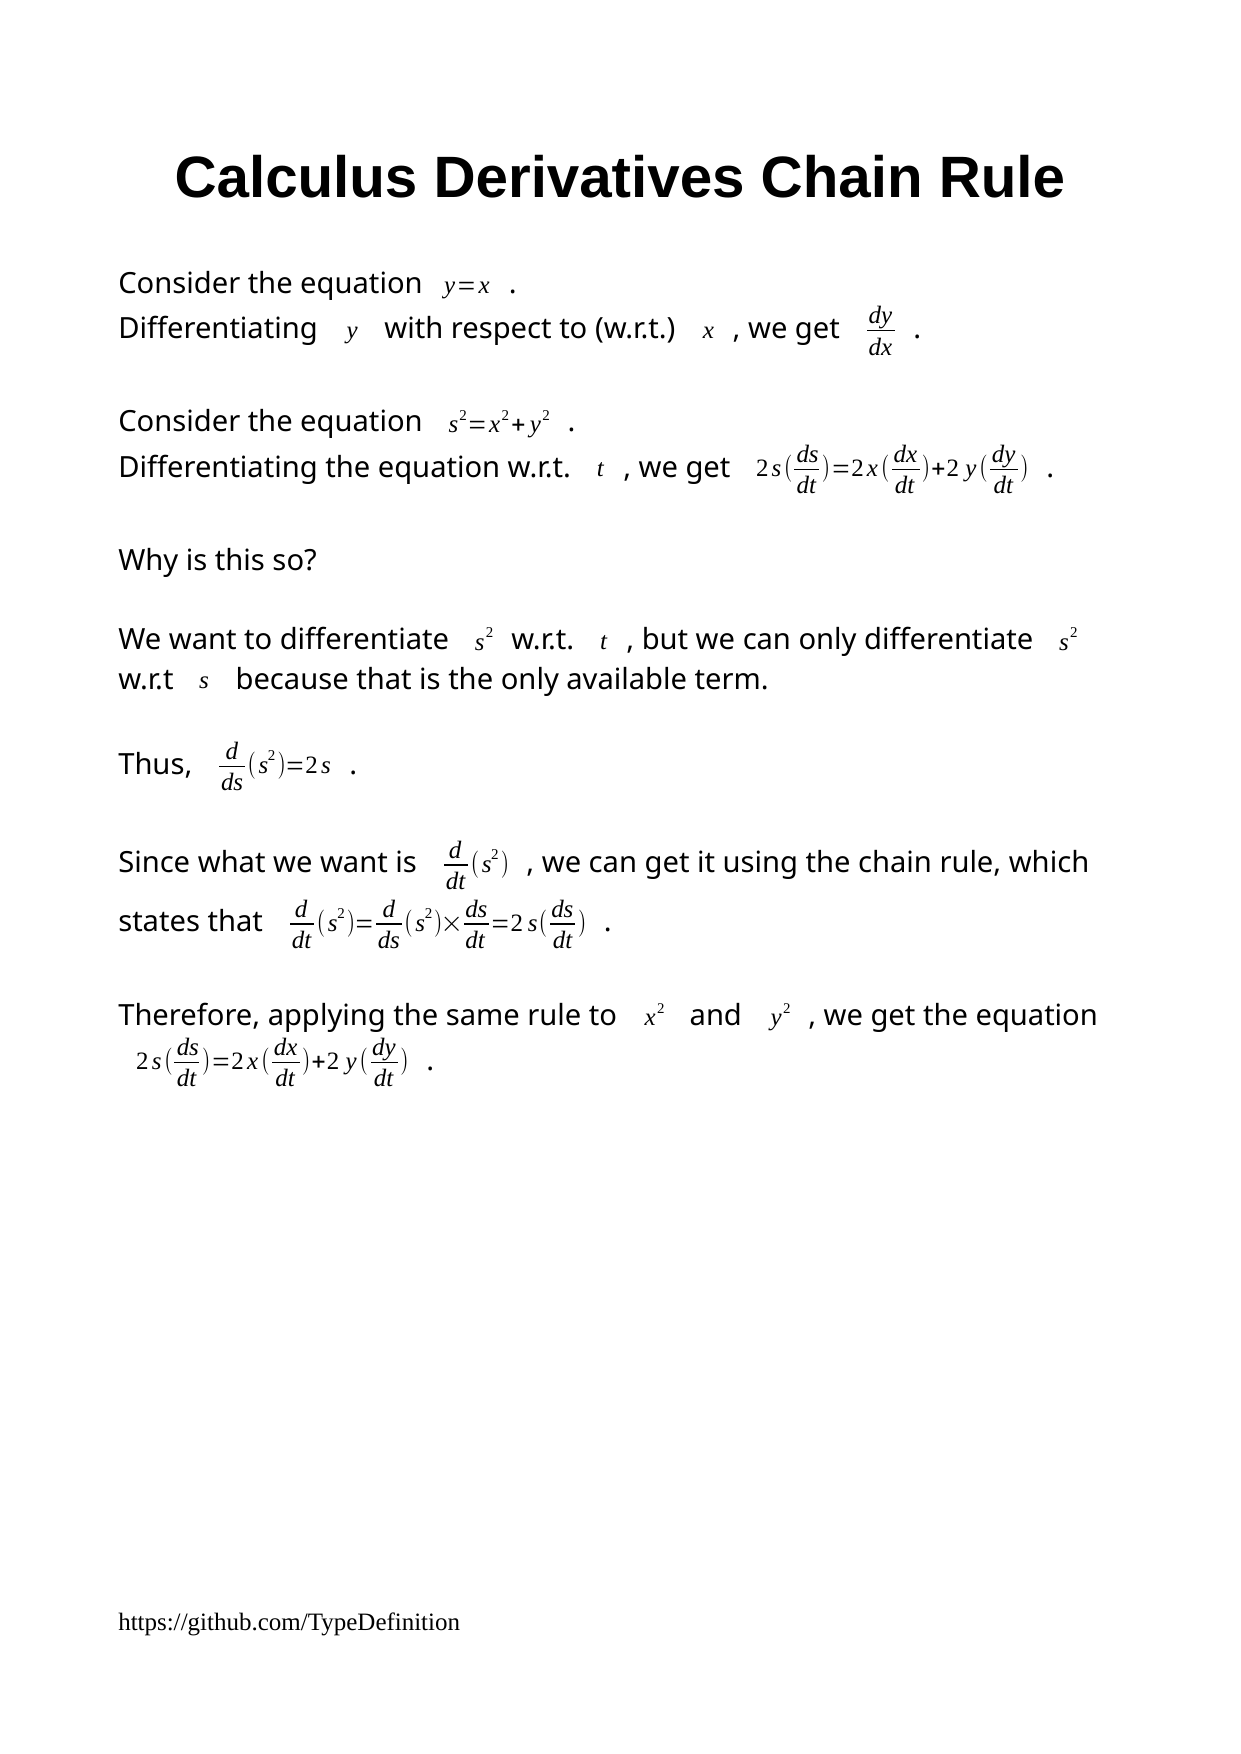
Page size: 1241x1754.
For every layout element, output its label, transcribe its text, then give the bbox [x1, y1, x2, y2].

text Thus, . [118, 737, 1122, 796]
text Differentiating with respect to (w.r.t.) , we get . [118, 302, 1122, 361]
text Since what we want is , we can get it using the chain rule, which states that . [118, 836, 1122, 954]
text Consider the equation . [118, 401, 1122, 440]
text Why is this so? [118, 539, 1122, 579]
text Differentiating the equation w.r.t. , we get . [118, 440, 1122, 499]
text Therefore, applying the same rule to and , we get the equation . [118, 994, 1122, 1092]
title Calculus Derivatives Chain Rule [118, 143, 1122, 210]
text Consider the equation. [118, 262, 1122, 302]
text We want to differentiate w.r.t. , but we can only differentiate w.r.t because that is the only available term. [118, 618, 1122, 698]
